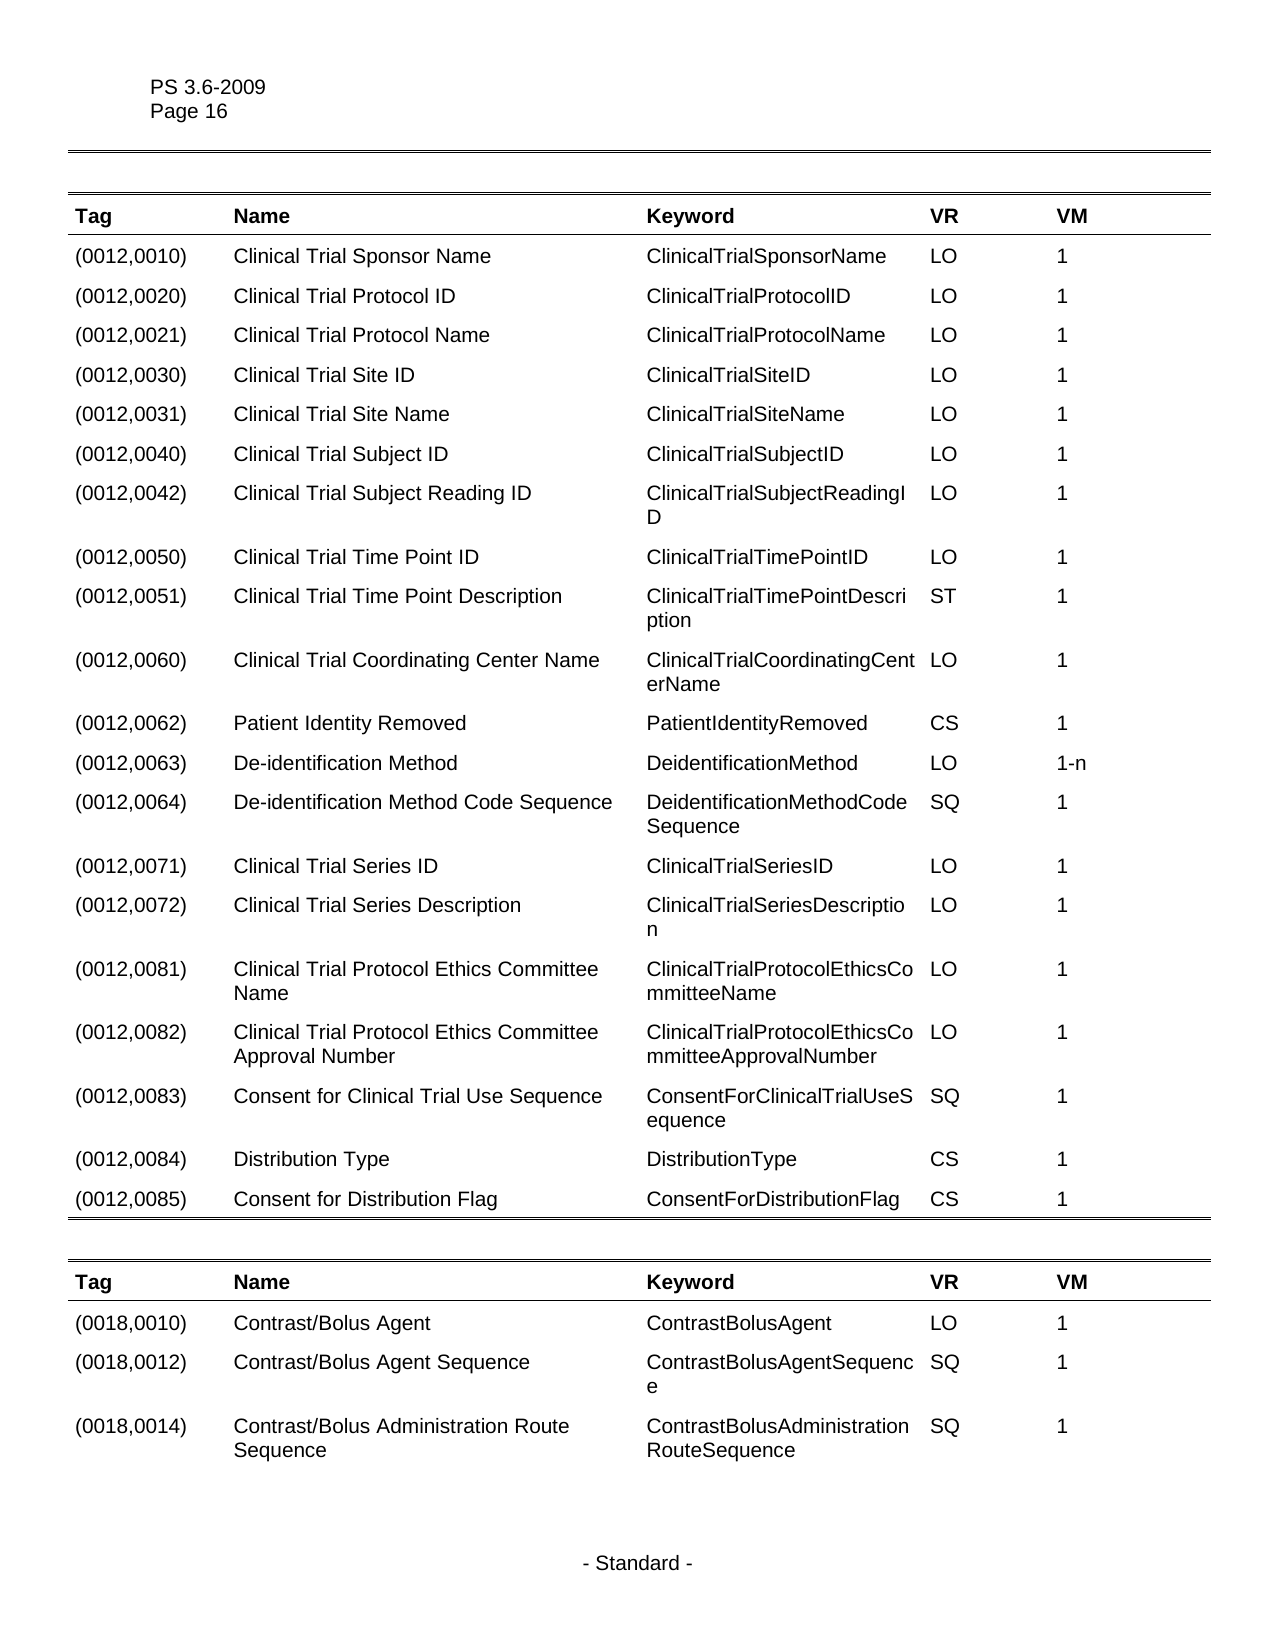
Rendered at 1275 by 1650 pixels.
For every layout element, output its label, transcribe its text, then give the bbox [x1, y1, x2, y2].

table_cell ClinicalTrialProtocolEthicsCommitteeApprovalNumber [639, 1011, 923, 1074]
table_cell DeidentificationMethodCodeSequence [639, 781, 923, 844]
table_cell (0018,0014) [68, 1404, 226, 1468]
table_cell [1116, 1011, 1211, 1074]
table_cell LO [923, 471, 1049, 535]
table_cell ClinicalTrialSeriesID [639, 844, 923, 883]
table_cell LO [923, 741, 1049, 781]
table_cell [68, 1220, 226, 1258]
table_cell [1116, 844, 1211, 883]
table_cell (0012,0060) [68, 638, 226, 702]
table_cell LO [923, 638, 1049, 702]
table_cell (0012,0031) [68, 393, 226, 432]
table_cell 1 [1049, 1341, 1116, 1404]
table_cell Clinical Trial Coordinating Center Name [226, 638, 639, 702]
table_cell CS [923, 1177, 1049, 1217]
table_cell Clinical Trial Protocol Name [226, 314, 639, 353]
table_cell Name [226, 1262, 639, 1300]
table_cell CS [923, 702, 1049, 741]
table_cell Contrast/Bolus Agent Sequence [226, 1341, 639, 1404]
table_cell [226, 153, 639, 192]
table_cell 1 [1049, 947, 1116, 1011]
table_cell [1116, 314, 1211, 353]
table_cell [1116, 781, 1211, 844]
table_cell 1 [1049, 844, 1116, 883]
table_cell LO [923, 432, 1049, 471]
table_cell (0012,0030) [68, 353, 226, 392]
table_cell 1 [1049, 575, 1116, 638]
table_cell ST [923, 575, 1049, 638]
table_cell (0012,0064) [68, 781, 226, 844]
table_cell ClinicalTrialCoordinatingCenterName [639, 638, 923, 702]
table_cell ContrastBolusAgentSequence [639, 1341, 923, 1404]
table_cell ContrastBolusAdministrationRouteSequence [639, 1404, 923, 1468]
table_cell Clinical Trial Protocol Ethics Committee Approval Number [226, 1011, 639, 1074]
table_cell ClinicalTrialSubjectID [639, 432, 923, 471]
table_cell 1 [1049, 638, 1116, 702]
table_cell ClinicalTrialSiteID [639, 353, 923, 392]
table_cell [1116, 153, 1211, 192]
table_cell (0012,0051) [68, 575, 226, 638]
table_cell 1 [1049, 314, 1116, 353]
table_cell [1116, 884, 1211, 947]
table_cell Clinical Trial Series ID [226, 844, 639, 883]
table_cell VM [1049, 1262, 1116, 1300]
table_cell Consent for Clinical Trial Use Sequence [226, 1074, 639, 1138]
table_cell ConsentForDistributionFlag [639, 1177, 923, 1217]
table_cell [1116, 195, 1211, 233]
table_cell Clinical Trial Time Point ID [226, 535, 639, 574]
table_cell 1 [1049, 235, 1116, 274]
table_cell (0012,0062) [68, 702, 226, 741]
table_cell [923, 153, 1049, 192]
table_cell LO [923, 393, 1049, 432]
table_cell (0012,0040) [68, 432, 226, 471]
table_cell De-identification Method Code Sequence [226, 781, 639, 844]
table_cell [1116, 1301, 1211, 1341]
table_cell ContrastBolusAgent [639, 1301, 923, 1341]
table_cell [1116, 471, 1211, 535]
table_cell [1116, 432, 1211, 471]
table_cell 1-n [1049, 741, 1116, 781]
table_cell [1116, 535, 1211, 574]
table_cell Clinical Trial Sponsor Name [226, 235, 639, 274]
table_cell (0012,0050) [68, 535, 226, 574]
table_cell LO [923, 314, 1049, 353]
table_cell (0018,0012) [68, 1341, 226, 1404]
table_cell [1116, 702, 1211, 741]
table_cell (0012,0042) [68, 471, 226, 535]
table_cell (0012,0081) [68, 947, 226, 1011]
table_cell [1116, 1177, 1211, 1217]
table_cell (0012,0063) [68, 741, 226, 781]
table_cell [68, 153, 226, 192]
table_cell Contrast/Bolus Agent [226, 1301, 639, 1341]
table_cell ClinicalTrialSiteName [639, 393, 923, 432]
table_cell (0018,0010) [68, 1301, 226, 1341]
table_cell 1 [1049, 884, 1116, 947]
table_cell VM [1049, 195, 1116, 233]
table_cell 1 [1049, 1404, 1116, 1468]
table_cell LO [923, 235, 1049, 274]
table_cell Patient Identity Removed [226, 702, 639, 741]
table_cell [1116, 1074, 1211, 1138]
table_cell (0012,0085) [68, 1177, 226, 1217]
table_cell [1116, 741, 1211, 781]
table_cell ClinicalTrialSubjectReadingID [639, 471, 923, 535]
table_cell 1 [1049, 471, 1116, 535]
table_cell SQ [923, 781, 1049, 844]
table_cell Clinical Trial Site ID [226, 353, 639, 392]
table_cell [1116, 274, 1211, 313]
table_cell 1 [1049, 1138, 1116, 1177]
table_cell Keyword [639, 195, 923, 233]
table_cell (0012,0083) [68, 1074, 226, 1138]
table_cell ClinicalTrialProtocolID [639, 274, 923, 313]
table_cell [639, 153, 923, 192]
table_cell [923, 1220, 1049, 1258]
table_cell [1116, 638, 1211, 702]
table_cell 1 [1049, 274, 1116, 313]
table_cell (0012,0082) [68, 1011, 226, 1074]
table_cell ClinicalTrialTimePointDescription [639, 575, 923, 638]
table_cell [1116, 575, 1211, 638]
table_cell SQ [923, 1341, 1049, 1404]
table_cell LO [923, 535, 1049, 574]
table_cell [639, 1220, 923, 1258]
table_cell LO [923, 884, 1049, 947]
table_cell Clinical Trial Protocol ID [226, 274, 639, 313]
table_cell Tag [68, 1262, 226, 1300]
table_cell LO [923, 1301, 1049, 1341]
table_cell 1 [1049, 1301, 1116, 1341]
table_cell SQ [923, 1404, 1049, 1468]
table_cell DistributionType [639, 1138, 923, 1177]
table_cell LO [923, 844, 1049, 883]
table_cell [1116, 1262, 1211, 1300]
table_cell [1116, 353, 1211, 392]
table_cell 1 [1049, 702, 1116, 741]
table_cell CS [923, 1138, 1049, 1177]
table_cell [1116, 1341, 1211, 1404]
table_cell Contrast/Bolus Administration Route Sequence [226, 1404, 639, 1468]
table_cell ClinicalTrialProtocolName [639, 314, 923, 353]
table_cell Keyword [639, 1262, 923, 1300]
table_cell (0012,0071) [68, 844, 226, 883]
table_cell (0012,0020) [68, 274, 226, 313]
table_cell De-identification Method [226, 741, 639, 781]
table_cell VR [923, 195, 1049, 233]
table_cell (0012,0010) [68, 235, 226, 274]
table_cell [226, 1220, 639, 1258]
table_cell Clinical Trial Subject Reading ID [226, 471, 639, 535]
table_cell Consent for Distribution Flag [226, 1177, 639, 1217]
table_cell SQ [923, 1074, 1049, 1138]
table_cell VR [923, 1262, 1049, 1300]
table_cell (0012,0072) [68, 884, 226, 947]
table_cell LO [923, 353, 1049, 392]
table_cell LO [923, 274, 1049, 313]
table_cell LO [923, 1011, 1049, 1074]
table_cell [1049, 153, 1116, 192]
table_cell [1116, 393, 1211, 432]
table_cell [1049, 1220, 1116, 1258]
table_cell [1116, 1404, 1211, 1468]
table_cell 1 [1049, 1011, 1116, 1074]
table_cell 1 [1049, 1177, 1116, 1217]
table_cell [1116, 1138, 1211, 1177]
table_cell Tag [68, 195, 226, 233]
table_cell Clinical Trial Site Name [226, 393, 639, 432]
table_cell LO [923, 947, 1049, 1011]
table_cell Clinical Trial Subject ID [226, 432, 639, 471]
table_cell Clinical Trial Series Description [226, 884, 639, 947]
table_cell [1116, 235, 1211, 274]
table_cell DeidentificationMethod [639, 741, 923, 781]
table_cell (0012,0084) [68, 1138, 226, 1177]
table_cell 1 [1049, 781, 1116, 844]
table_cell ClinicalTrialTimePointID [639, 535, 923, 574]
table_cell 1 [1049, 1074, 1116, 1138]
table_cell Distribution Type [226, 1138, 639, 1177]
table_cell [1116, 1220, 1211, 1258]
table_cell 1 [1049, 535, 1116, 574]
table_cell PatientIdentityRemoved [639, 702, 923, 741]
table_cell ClinicalTrialProtocolEthicsCommitteeName [639, 947, 923, 1011]
table_cell Clinical Trial Time Point Description [226, 575, 639, 638]
table_cell 1 [1049, 353, 1116, 392]
table_cell Clinical Trial Protocol Ethics Committee Name [226, 947, 639, 1011]
table_cell ClinicalTrialSeriesDescription [639, 884, 923, 947]
table_cell ConsentForClinicalTrialUseSequence [639, 1074, 923, 1138]
table_cell Name [226, 195, 639, 233]
table_cell (0012,0021) [68, 314, 226, 353]
table_cell 1 [1049, 393, 1116, 432]
table_cell 1 [1049, 432, 1116, 471]
table_cell ClinicalTrialSponsorName [639, 235, 923, 274]
table_cell [1116, 947, 1211, 1011]
